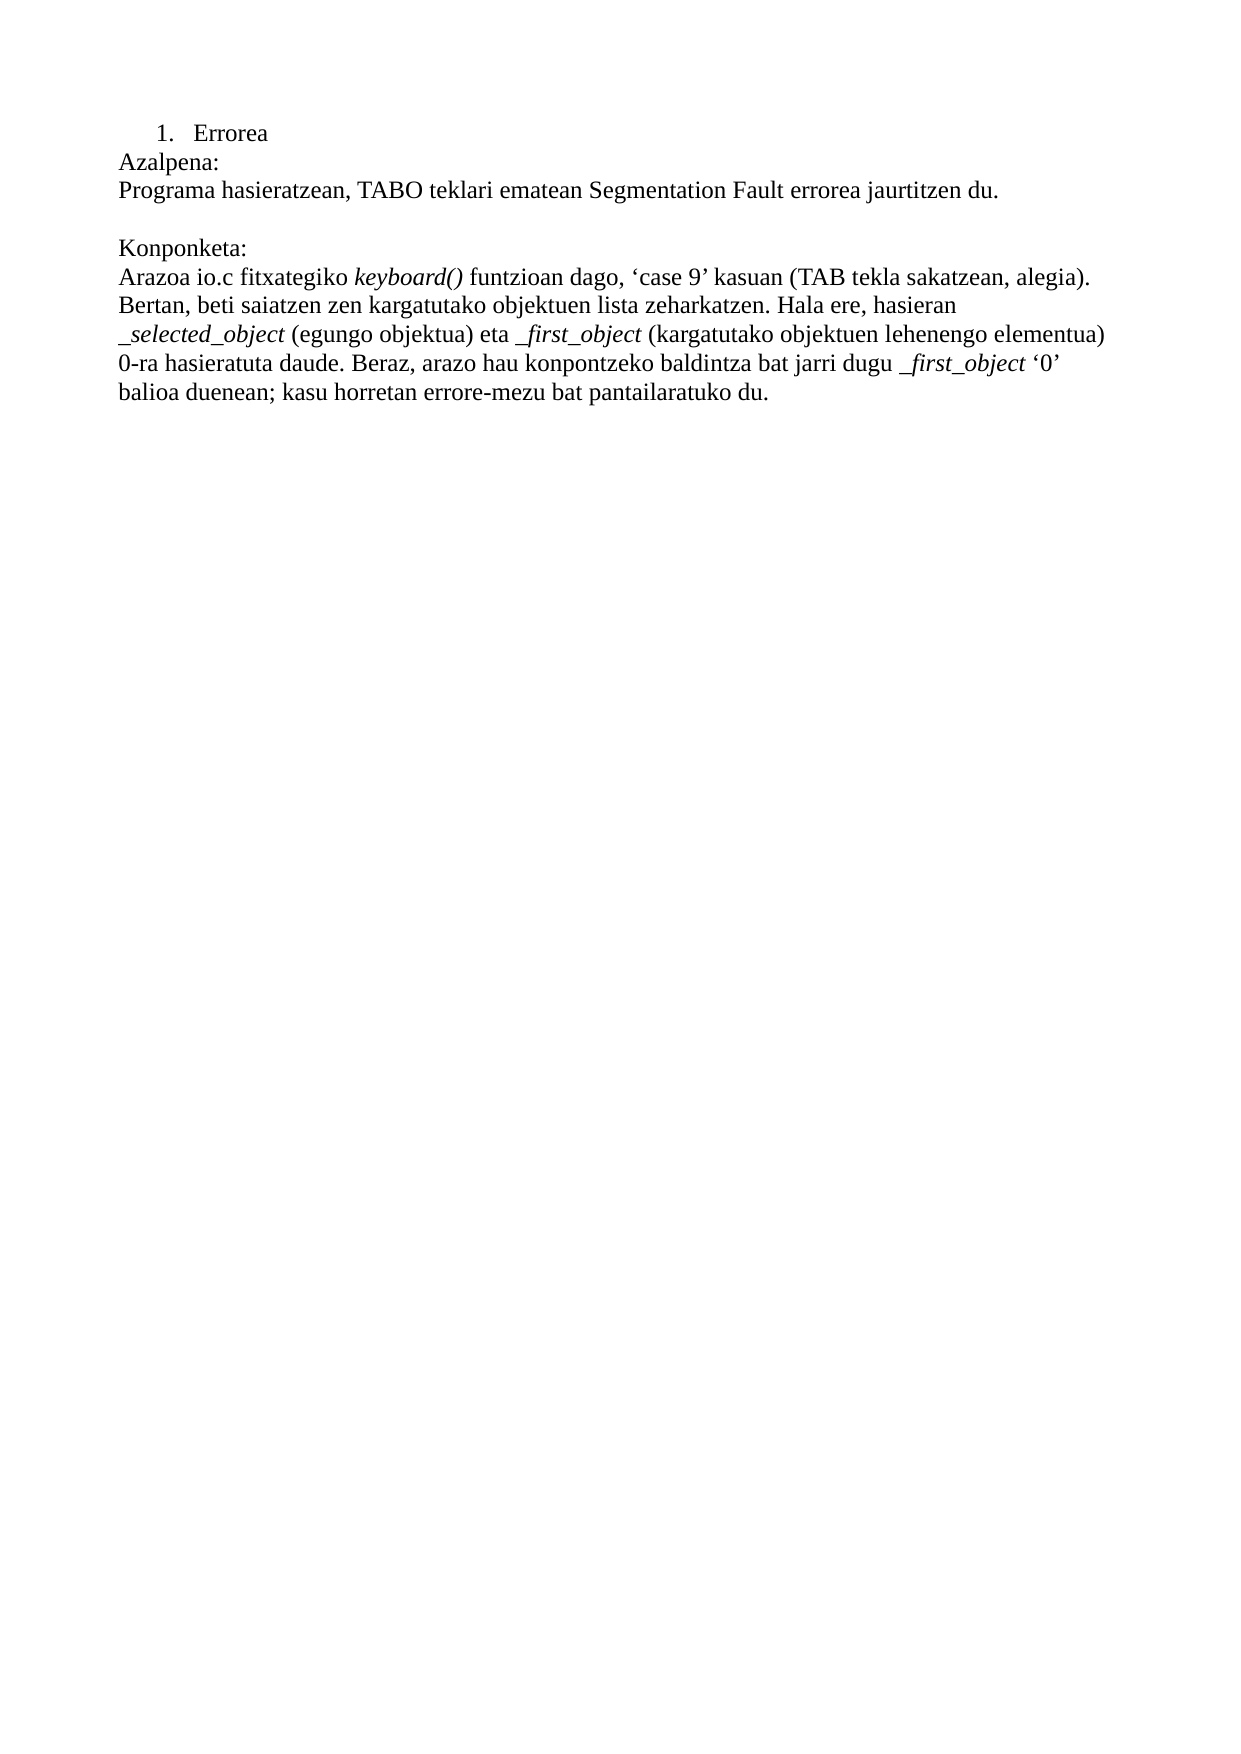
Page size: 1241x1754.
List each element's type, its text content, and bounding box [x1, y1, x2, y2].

list Errorea [156, 118, 1122, 147]
text Programa hasieratzean, TABO teklari ematean Segmentation Fault errorea jaurtitzen du. [118, 176, 1122, 204]
text Konponketa: [118, 233, 1122, 262]
text Azalpena: [118, 147, 1122, 176]
text Arazoa io.c fitxategiko keyboard() funtzioan dago, ‘case 9’ kasuan (TAB tekla sakatzean, alegia). Bertan, beti saiatzen zen kargatutako objektuen lista zeharkatzen. Hala ere, hasieran _selected_object (egungo objektua) eta _first_object (kargatutako objektuen lehenengo elementua) 0-ra hasieratuta daude. Beraz, arazo hau konpontzeko baldintza bat jarri dugu _first_object ‘0’ balioa duenean; kasu horretan errore-mezu bat pantailaratuko du. [118, 262, 1122, 406]
